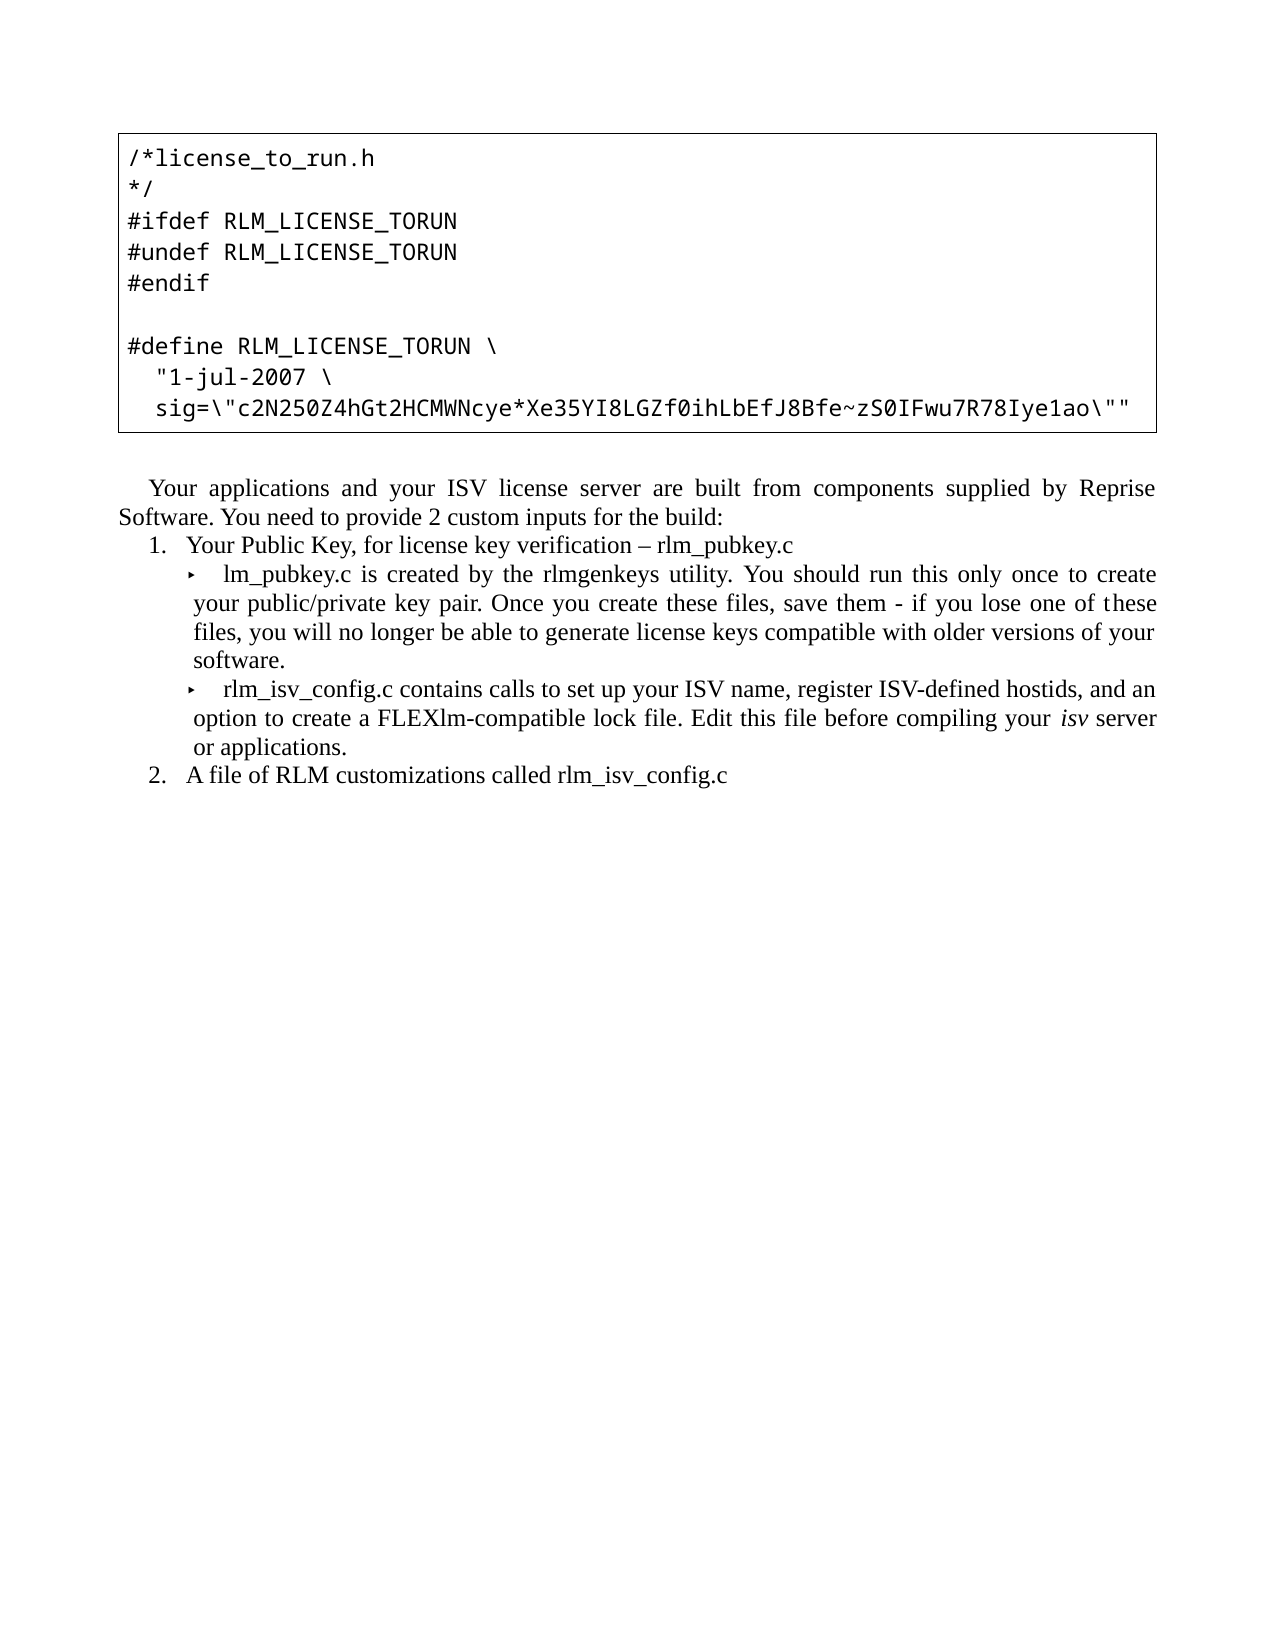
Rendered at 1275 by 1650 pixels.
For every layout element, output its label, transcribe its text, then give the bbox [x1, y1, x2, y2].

list rlm_isv_config.c contains calls to set up your ISV name, register ISV-defined hostids, and an option to create a FLEXlm-compatible lock file. Edit this file before compiling your isv server or applications. [156, 674, 1157, 760]
text #endif [127, 267, 1148, 298]
text #define RLM_LICENSE_TORUN \ [127, 329, 1148, 361]
text "1-jul-2007 \ [127, 361, 1148, 392]
text Your applications and your ISV license server are built from components supplied by Reprise Software. You need to provide 2 custom inputs for the build: [118, 473, 1157, 530]
list lm_pubkey.c is created by the rlmgenkeys utility. You should run this only once to create your public/private key pair. Once you create these files, save them - if you lose one of these files, you will no longer be able to generate license keys compatible with older versions of your software. [156, 559, 1157, 674]
text sig=\"c2N250Z4hGt2HCMWNcye*Xe35YI8LGZf0ihLbEfJ8Bfe~zS0IFwu7R78Iye1ao\"" [127, 392, 1148, 423]
list A file of RLM customizations called rlm_isv_config.c [118, 760, 1157, 789]
text */ [127, 173, 1148, 204]
text /*license_to_run.h [127, 142, 1148, 173]
text #ifdef RLM_LICENSE_TORUN [127, 204, 1148, 236]
text #undef RLM_LICENSE_TORUN [127, 236, 1148, 267]
list Your Public Key, for license key verification – rlm_pubkey.c [118, 530, 1157, 559]
